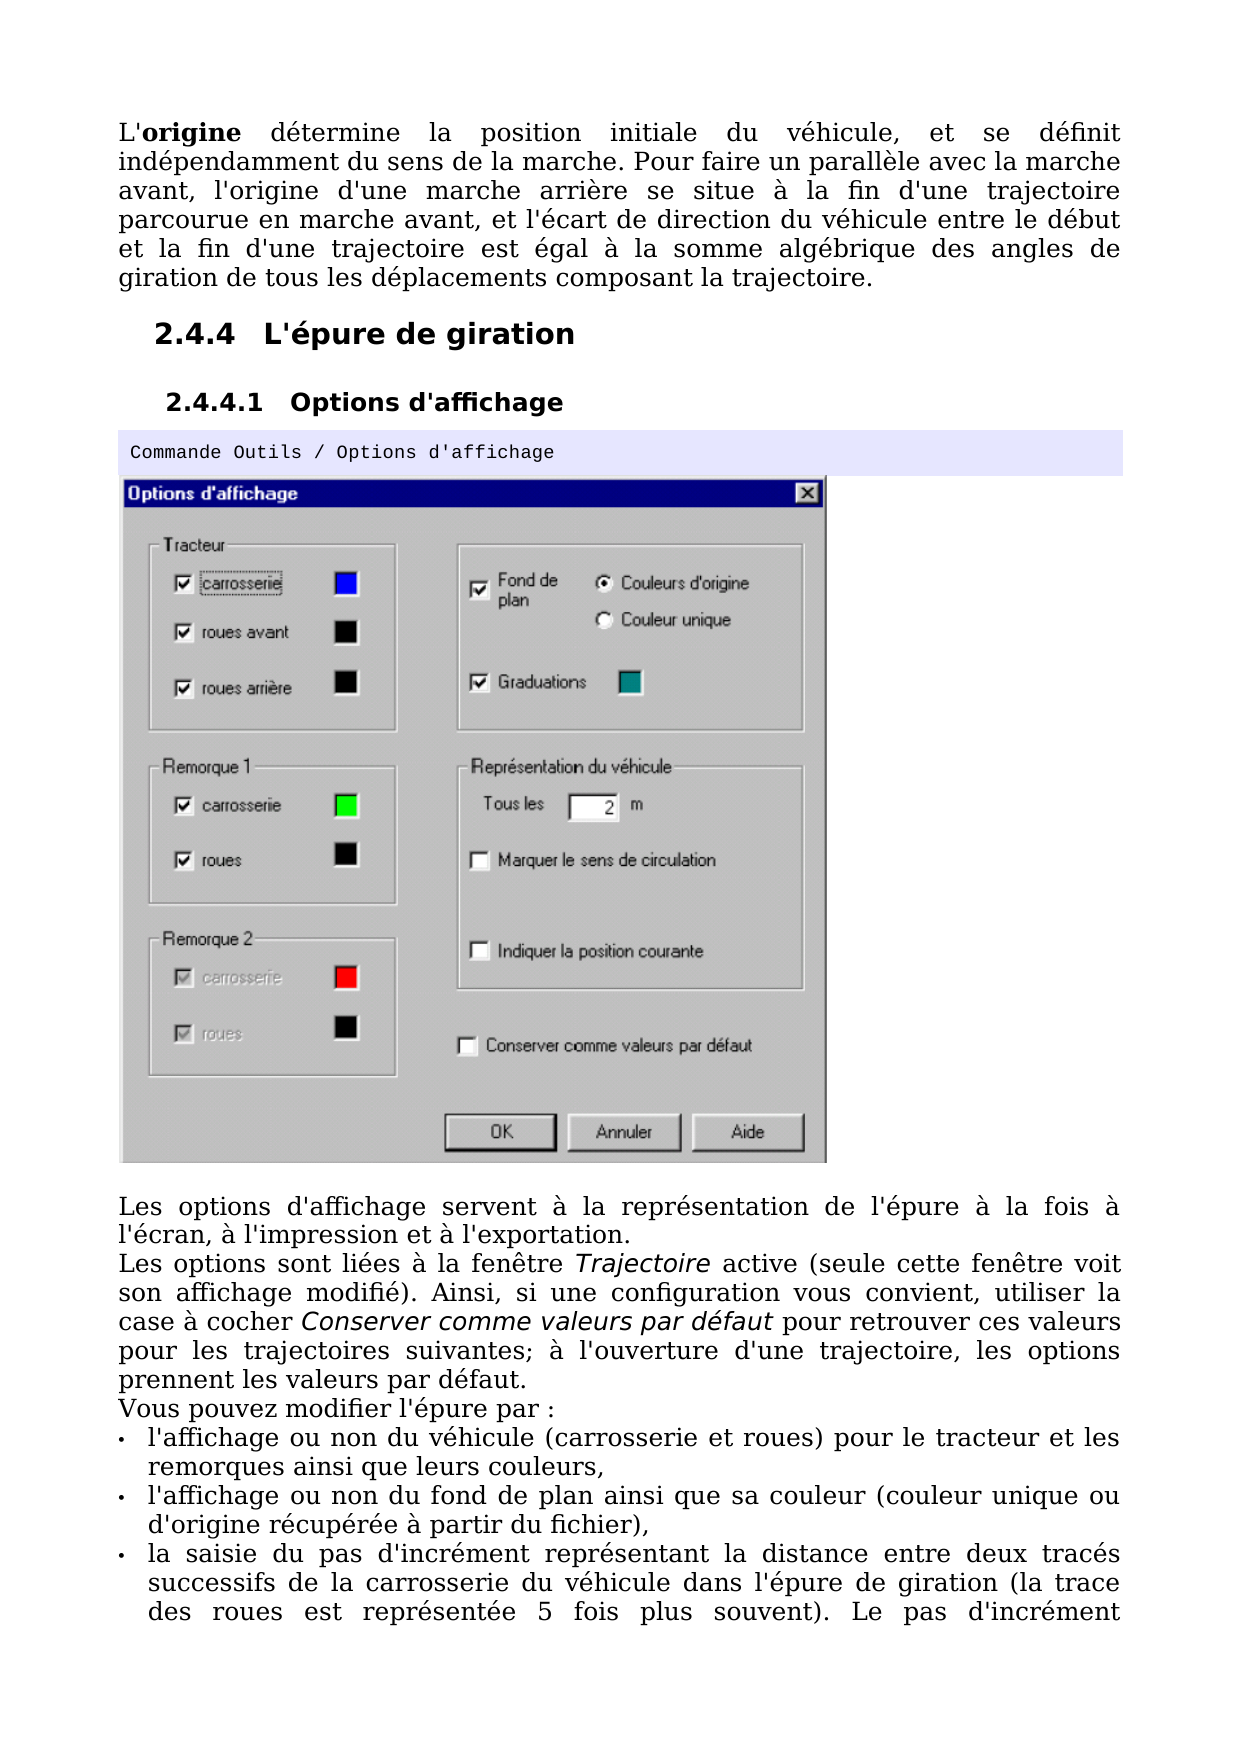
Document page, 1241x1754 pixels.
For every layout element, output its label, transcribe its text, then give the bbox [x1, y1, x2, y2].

subtitle L'épure de giration [153, 317, 1122, 351]
list la saisie du pas d'incrément représentant la distance entre deux tracés successifs de la carrosserie du véhicule dans l'épure de giration (la trace des roues est représentée 5 fois plus souvent). Le pas d'incrément [118, 1539, 1122, 1626]
list l'affichage ou non du fond de plan ainsi que sa couleur (couleur unique ou d'origine récupérée à partir du fichier), [118, 1481, 1122, 1539]
text Les options d'affichage servent à la représentation de l'épure à la fois à l'écran, à l'impression et à l'exportation. [118, 1192, 1122, 1250]
text L'origine détermine la position initiale du véhicule, et se définit indépendamment du sens de la marche. Pour faire un parallèle avec la marche avant, l'origine d'une marche arrière se situe à la fin d'une trajectoire parcourue en marche avant, et l'écart de direction du véhicule entre le début et la fin d'une trajectoire est égal à la somme algébrique des angles de giration de tous les déplacements composant la trajectoire. [118, 118, 1122, 292]
text Les options sont liées à la fenêtre Trajectoire active (seule cette fenêtre voit son affichage modifié). Ainsi, si une configuration vous convient, utiliser la case à cocher Conserver comme valeurs par défaut pour retrouver ces valeurs pour les trajectoires suivantes; à l'ouverture d'une trajectoire, les options prennent les valeurs par défaut. [118, 1250, 1122, 1394]
list l'affichage ou non du véhicule (carrosserie et roues) pour le tracteur et les remorques ainsi que leurs couleurs, [118, 1423, 1122, 1481]
text Vous pouvez modifier l'épure par : [118, 1394, 1122, 1423]
picture [118, 475, 827, 1163]
list Commande Outils / Options d'affichage [119, 431, 1122, 475]
subtitle Options d'affichage [165, 389, 1122, 418]
